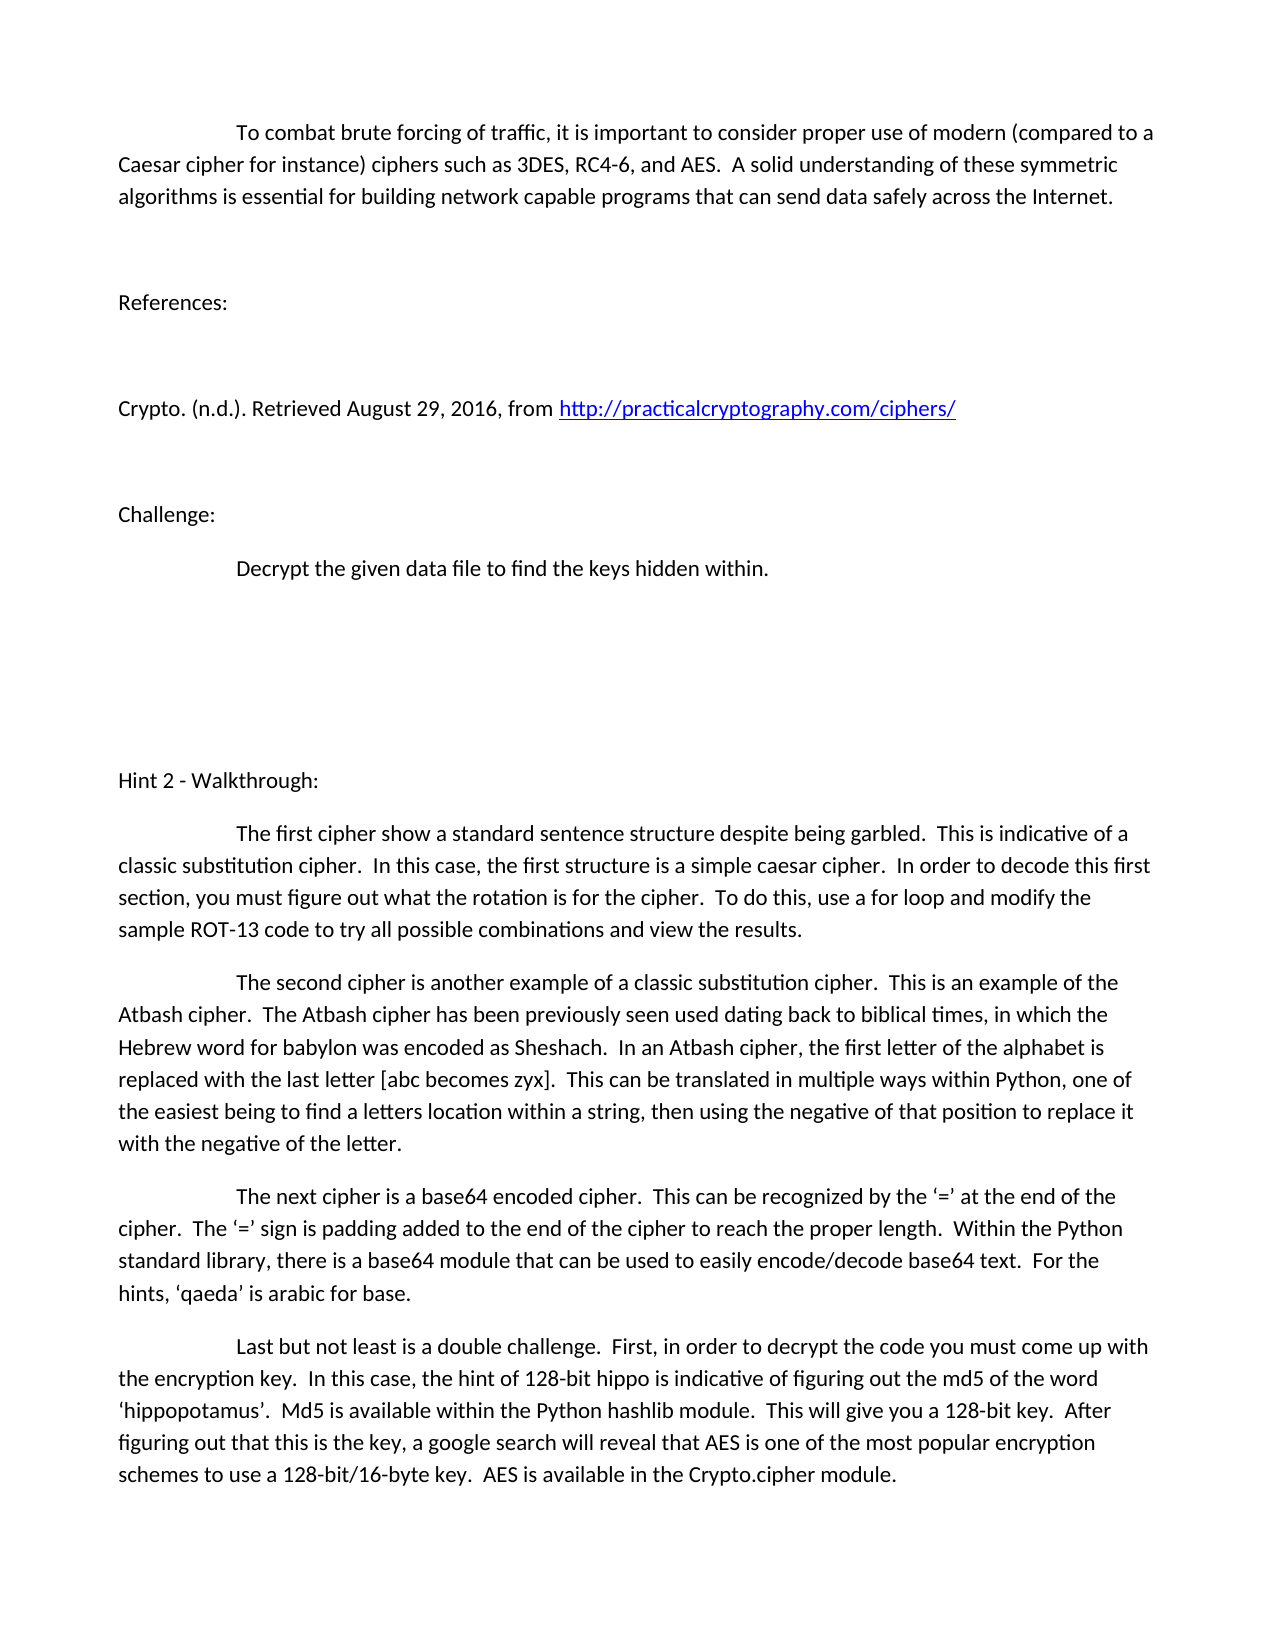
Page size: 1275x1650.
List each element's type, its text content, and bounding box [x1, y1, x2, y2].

text Crypto. (n.d.). Retrieved August 29, 2016, from http://practicalcryptography.com/ciphers/ [118, 394, 1157, 423]
text The first cipher show a standard sentence structure despite being garbled. This is indicative of a classic substitution cipher. In this case, the first structure is a simple caesar cipher. In order to decode this first section, you must figure out what the rotation is for the cipher. To do this, use a for loop and modify the sample ROT-13 code to try all possible combinations and view the results. [118, 819, 1157, 943]
text The second cipher is another example of a classic substitution cipher. This is an example of the Atbash cipher. The Atbash cipher has been previously seen used dating back to biblical times, in which the Hebrew word for babylon was encoded as Sheshach. In an Atbash cipher, the first letter of the alphabet is replaced with the last letter [abc becomes zyx]. This can be translated in multiple ways within Python, one of the easiest being to find a letters location within a string, then using the negative of that position to replace it with the negative of the letter. [118, 968, 1157, 1157]
text To combat brute forcing of traffic, it is important to consider proper use of modern (compared to a Caesar cipher for instance) ciphers such as 3DES, RC4-6, and AES. A solid understanding of these symmetric algorithms is essential for building network capable programs that can send data safely across the Internet. [118, 118, 1157, 211]
text Last but not least is a double challenge. First, in order to decrypt the code you must come up with the encryption key. In this case, the hint of 128-bit hippo is indicative of figuring out the md5 of the word ‘hippopotamus’. Md5 is available within the Python hashlib module. This will give you a 128-bit key. After figuring out that this is the key, a google search will reveal that AES is one of the most popular encryption schemes to use a 128-bit/16-byte key. AES is available in the Crypto.cipher module. [118, 1332, 1157, 1489]
text Challenge: [118, 501, 1157, 529]
text The next cipher is a base64 encoded cipher. This can be recognized by the ‘=’ at the end of the cipher. The ‘=’ sign is padding added to the end of the cipher to reach the proper length. Within the Python standard library, there is a base64 module that can be used to easily encode/decode base64 text. For the hints, ‘qaeda’ is arabic for base. [118, 1182, 1157, 1307]
text Hint 2 - Walkthrough: [118, 766, 1157, 794]
text Decrypt the given data file to find the keys hidden within. [118, 554, 1157, 582]
text References: [118, 288, 1157, 317]
